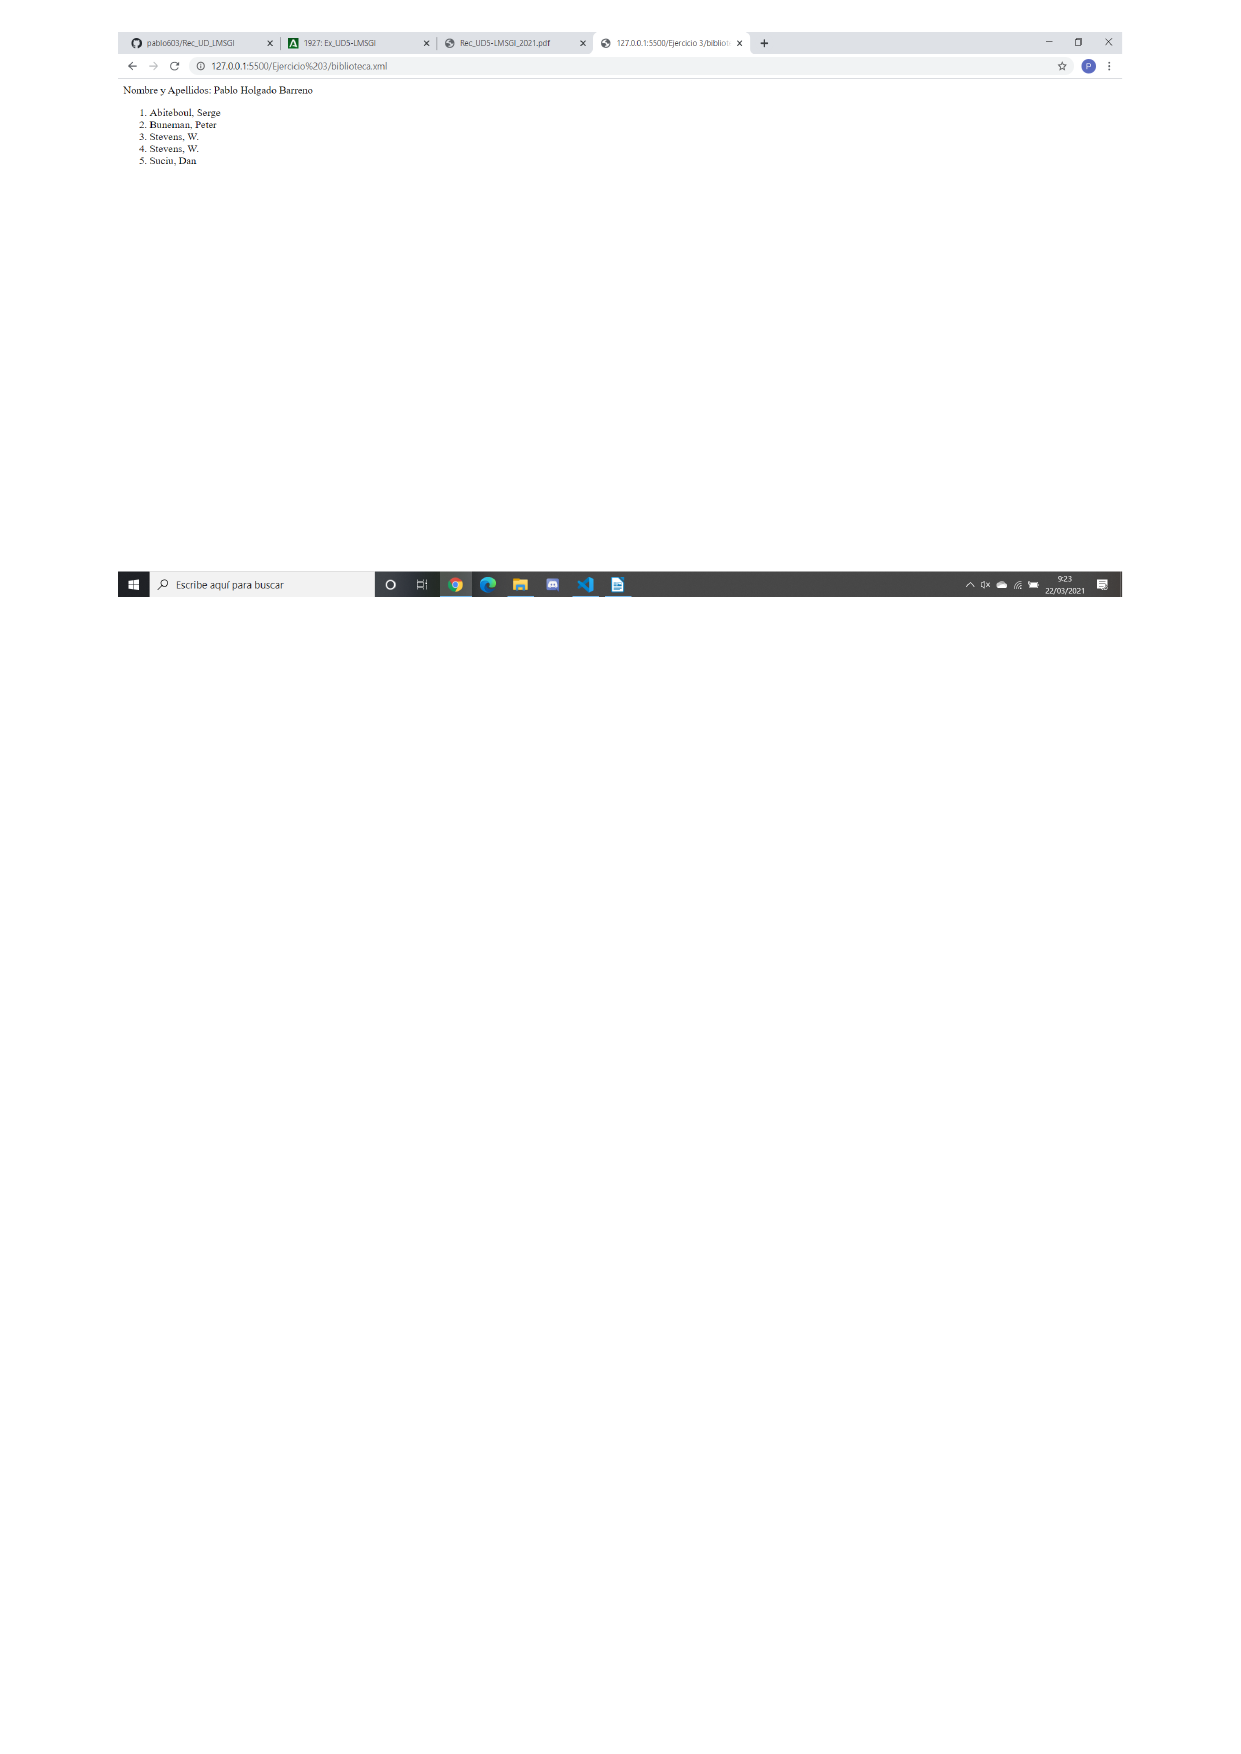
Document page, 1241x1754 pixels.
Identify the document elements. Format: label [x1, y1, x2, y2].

picture [118, 32, 1123, 597]
